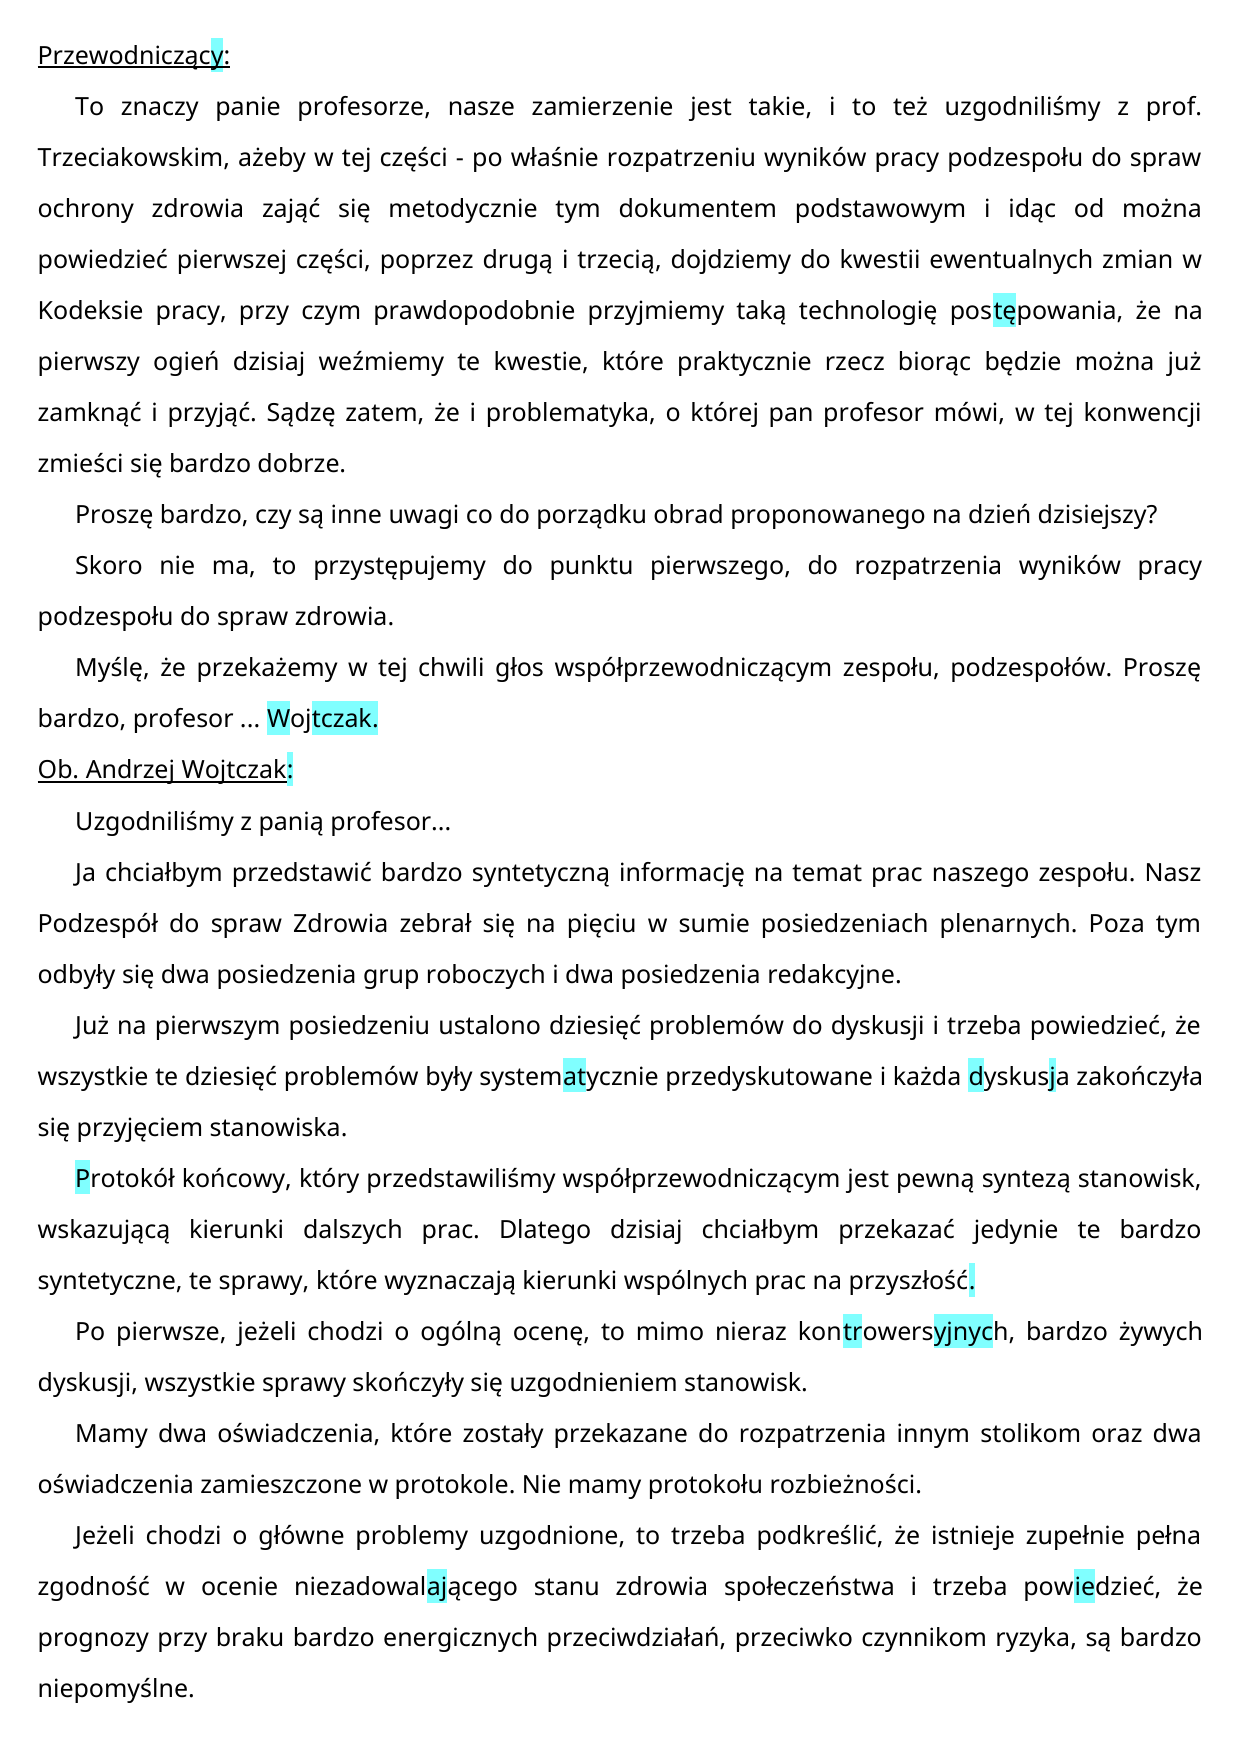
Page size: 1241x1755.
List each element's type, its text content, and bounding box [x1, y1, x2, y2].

text Myślę, że przekażemy w tej chwili głos współprzewodniczącym zespołu, podzespołów. Proszę bardzo, profesor ... Wojtczak. [37, 650, 1203, 735]
text Ob. Andrzej Wojtczak: [37, 752, 1203, 786]
text Protokół końcowy, który przedstawiliśmy współprzewodniczącym jest pewną syntezą stanowisk, wskazującą kierunki dalszych prac. Dlatego dzisiaj chciałbym przekazać jedynie te bardzo syntetyczne, te sprawy, które wyznaczają kierunki wspólnych prac na przyszłość. [37, 1160, 1203, 1297]
text Uzgodniliśmy z panią profesor... [37, 803, 1203, 837]
text Ja chciałbym przedstawić bardzo syntetyczną informację na temat prac naszego zespołu. Nasz Podzespół do spraw Zdrowia zebrał się na pięciu w sumie posiedzeniach plenarnych. Poza tym odbyły się dwa posiedzenia grup roboczych i dwa posiedzenia redakcyjne. [37, 854, 1203, 990]
text Proszę bardzo, czy są inne uwagi co do porządku obrad proponowanego na dzień dzisiejszy? [37, 497, 1203, 531]
text Skoro nie ma, to przystępujemy do punktu pierwszego, do rozpatrzenia wyników pracy podzespołu do spraw zdrowia. [37, 548, 1203, 633]
text To znaczy panie profesorze, nasze zamierzenie jest takie, i to też uzgodniliśmy z prof. Trzeciakowskim, ażeby w tej części - po właśnie rozpatrzeniu wyników pracy podzespołu do spraw ochrony zdrowia zająć się metodycznie tym dokumentem podstawowym i idąc od można powiedzieć pierwszej części, poprzez drugą i trzecią, dojdziemy do kwestii ewentualnych zmian w Kodeksie pracy, przy czym prawdopodobnie przyjmiemy taką technologię postępowania, że na pierwszy ogień dzisiaj weźmiemy te kwestie, które praktycznie rzecz biorąc będzie można już zamknąć i przyjąć. Sądzę zatem, że i problematyka, o której pan profesor mówi, w tej konwencji zmieści się bardzo dobrze. [37, 88, 1203, 480]
text Mamy dwa oświadczenia, które zostały przekazane do rozpatrzenia innym stolikom oraz dwa oświadczenia zamieszczone w protokole. Nie mamy protokołu rozbieżności. [37, 1416, 1203, 1501]
text Po pierwsze, jeżeli chodzi o ogólną ocenę, to mimo nieraz kontrowersyjnych, bardzo żywych dyskusji, wszystkie sprawy skończyły się uzgodnieniem stanowisk. [37, 1313, 1203, 1399]
text Przewodniczący: [37, 37, 1203, 72]
text Jeżeli chodzi o główne problemy uzgodnione, to trzeba podkreślić, że istnieje zupełnie pełna zgodność w ocenie niezadowalającego stanu zdrowia społeczeństwa i trzeba powiedzieć, że prognozy przy braku bardzo energicznych przeciwdziałań, przeciwko czynnikom ryzyka, są bardzo niepomyślne. [37, 1518, 1203, 1705]
text Już na pierwszym posiedzeniu ustalono dziesięć problemów do dyskusji i trzeba powiedzieć, że wszystkie te dziesięć problemów były systematycznie przedyskutowane i każda dyskusja zakończyła się przyjęciem stanowiska. [37, 1007, 1203, 1143]
